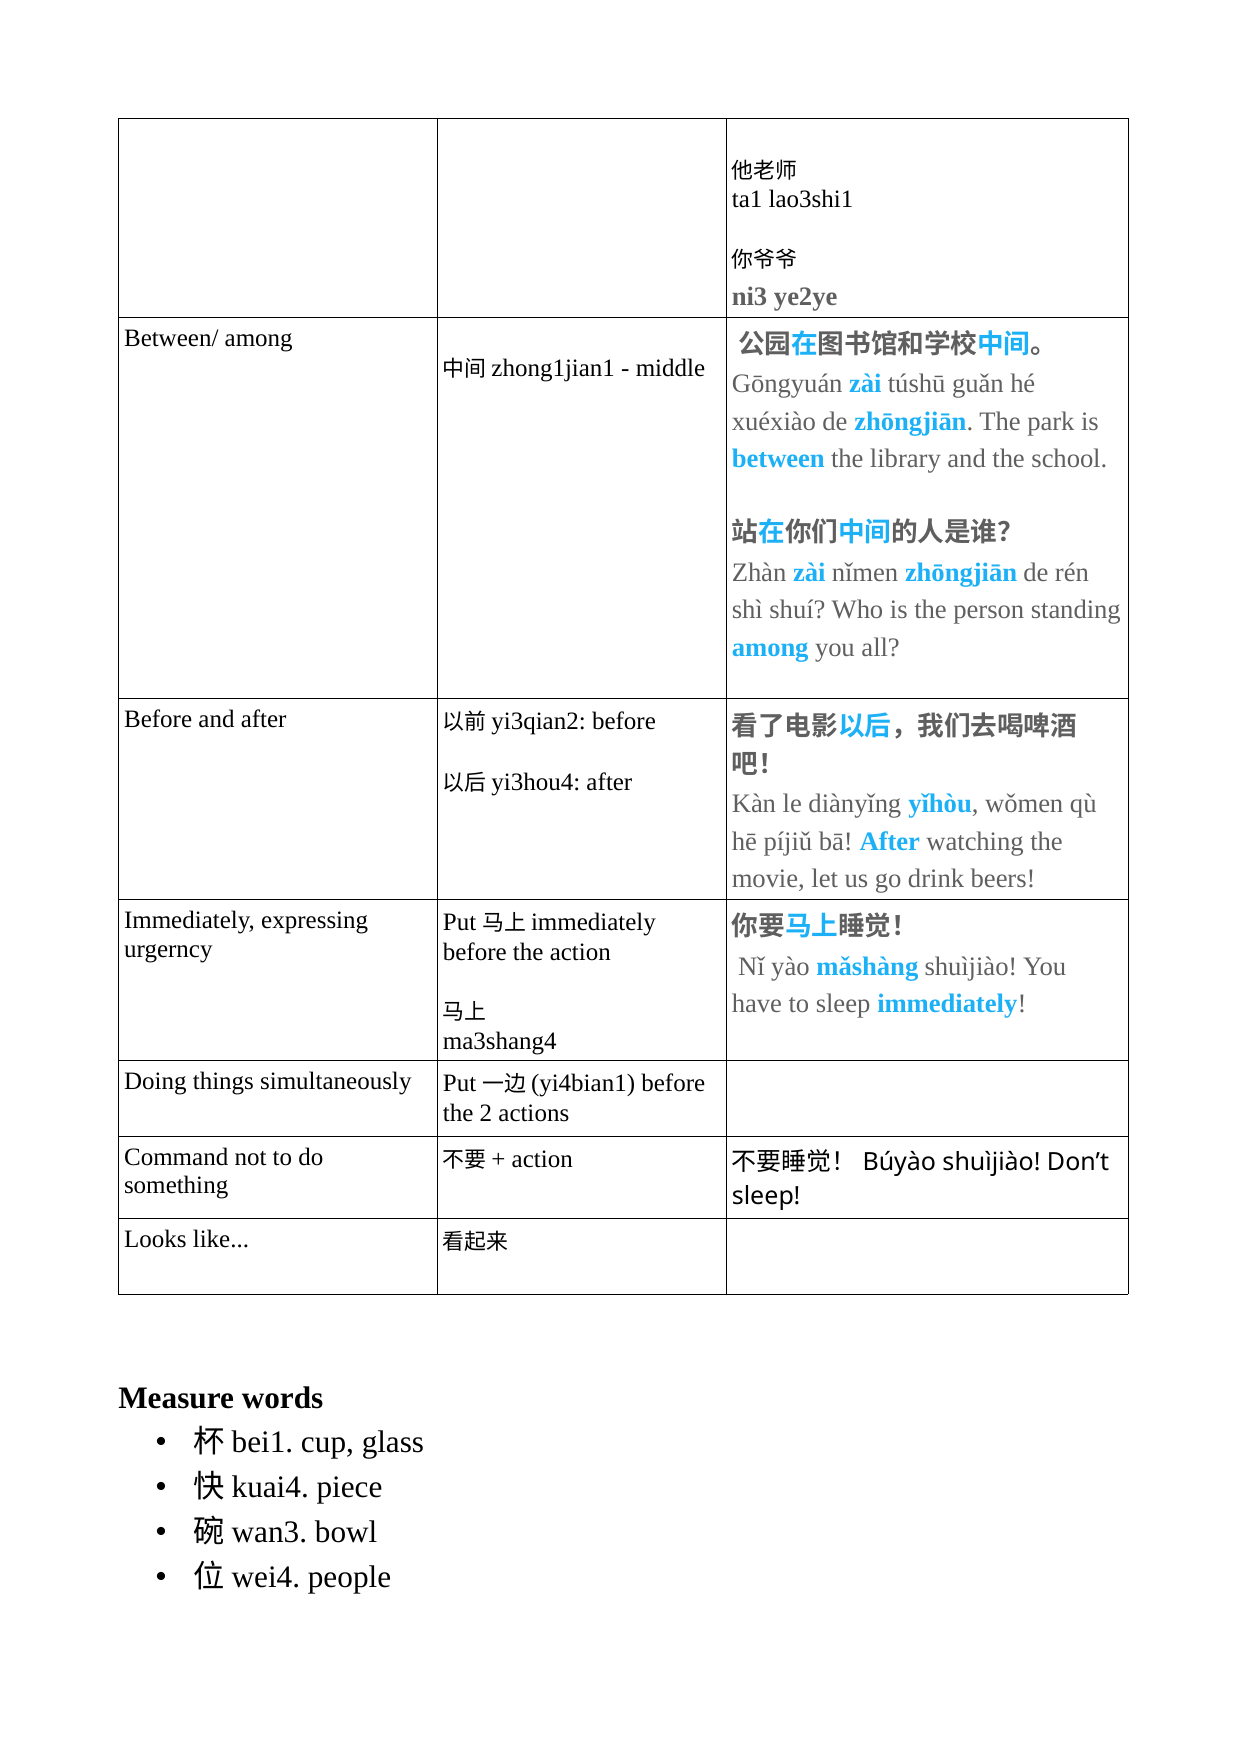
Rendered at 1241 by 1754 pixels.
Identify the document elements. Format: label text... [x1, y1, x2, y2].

table_cell [727, 1061, 1128, 1136]
table_cell [727, 1219, 1128, 1293]
list 杯 bei1. cup, glass [156, 1416, 1122, 1461]
text Measure words [118, 1380, 1122, 1416]
table_cell Put 马上 immediately before the action 马上 ma3shang4 [438, 900, 726, 1060]
table_cell Command not to do something [119, 1137, 437, 1218]
table_cell [119, 119, 437, 317]
table_cell 中间 zhong1jian1 - middle [438, 318, 726, 698]
table_cell Put 一边 (yi4bian1) before the 2 actions [438, 1061, 726, 1136]
table_cell 你要马上睡觉！ ​ Nǐ yào mǎshàng shuìjiào!​ You have to sleep immediately!​ ​ [727, 900, 1128, 1060]
list 位 wei4. people [156, 1551, 1122, 1597]
table_cell 看起来 [438, 1219, 726, 1293]
table_cell 不要睡觉！ Búyào shuìjiào! Don’t sleep! [727, 1137, 1128, 1218]
table_cell Doing things simultaneously [119, 1061, 437, 1136]
table_cell ​ 公园在图书馆和学校中间。​ Gōngyuán zài túshū guǎn hé xuéxiào de zhōngjiān.​ The park is between the library and the school. 站在你们中间的人是谁？​ Zhàn zài nǐmen zhōngjiān de rén shì shuí?​ Who is the person standing among you all?​ ​ [727, 318, 1128, 698]
list 快 kuai4. piece [156, 1461, 1122, 1506]
table_cell Immediately, expressing urgerncy [119, 900, 437, 1060]
table_cell Before and after [119, 699, 437, 899]
table_cell Between/ among [119, 318, 437, 698]
list 碗 wan3. bowl [156, 1506, 1122, 1551]
table_cell 看了电影以后，我们去喝啤酒吧！​ Kàn le diànyǐng yǐhòu, wǒmen qù hē píjiǔ bā!​ After watching the movie, let us go drink beers!​ [727, 699, 1128, 899]
table_cell 以前 yi3qian2: before 以后 yi3hou4: after [438, 699, 726, 899]
table_cell [438, 119, 726, 317]
table_cell Looks like... [119, 1219, 437, 1293]
table_cell 他老师 ta1 lao3shi1 你爷爷 ni3 ye2ye [727, 119, 1128, 317]
table_cell 不要 + action [438, 1137, 726, 1218]
